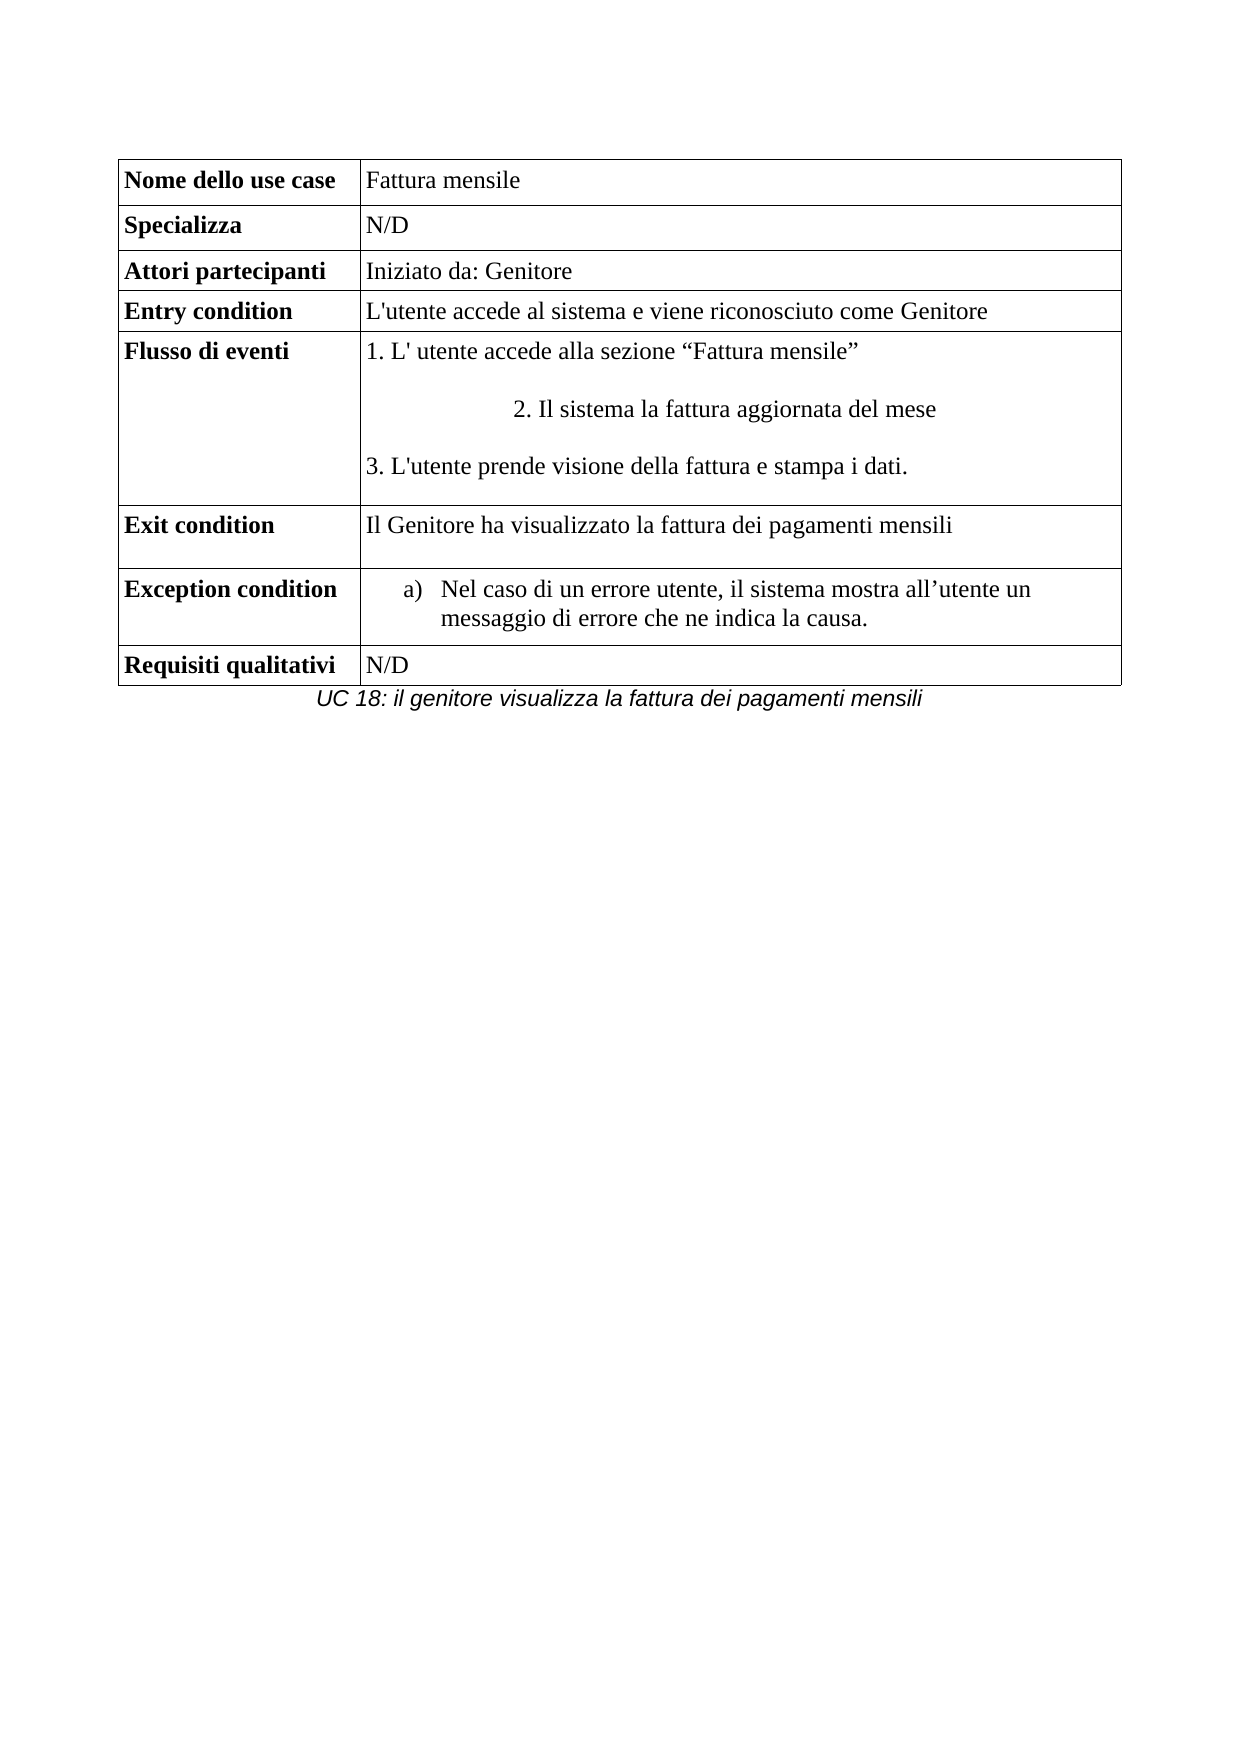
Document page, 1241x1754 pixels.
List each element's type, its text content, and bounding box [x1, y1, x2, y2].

table_cell L'utente accede al sistema e viene riconosciuto come Genitore [361, 291, 1121, 331]
table_cell Attori partecipanti [119, 251, 360, 290]
table_header Fattura mensile [361, 160, 1121, 205]
table_cell Exception condition [119, 569, 360, 645]
table_cell Iniziato da: Genitore [361, 251, 1121, 290]
text UC 18: il genitore visualizza la fattura dei pagamenti mensili [118, 685, 1122, 711]
table_cell Nel caso di un errore utente, il sistema mostra all’utente un messaggio di errore che ne indica la causa. [361, 569, 1121, 645]
table_cell N/D [361, 206, 1121, 250]
table_cell Il Genitore ha visualizzato la fattura dei pagamenti mensili [361, 506, 1121, 568]
table_cell Exit condition [119, 506, 360, 568]
table_cell Flusso di eventi [119, 332, 360, 505]
table_cell Specializza [119, 206, 360, 250]
table_cell L' utente accede alla sezione “Fattura mensile” Il sistema la fattura aggiornata del mese L'utente prende visione della fattura e stampa i dati. [361, 332, 1121, 505]
table_cell Entry condition [119, 291, 360, 331]
table_header Nome dello use case [119, 160, 360, 205]
table_cell N/D [361, 646, 1121, 685]
table_cell Requisiti qualitativi [119, 646, 360, 685]
